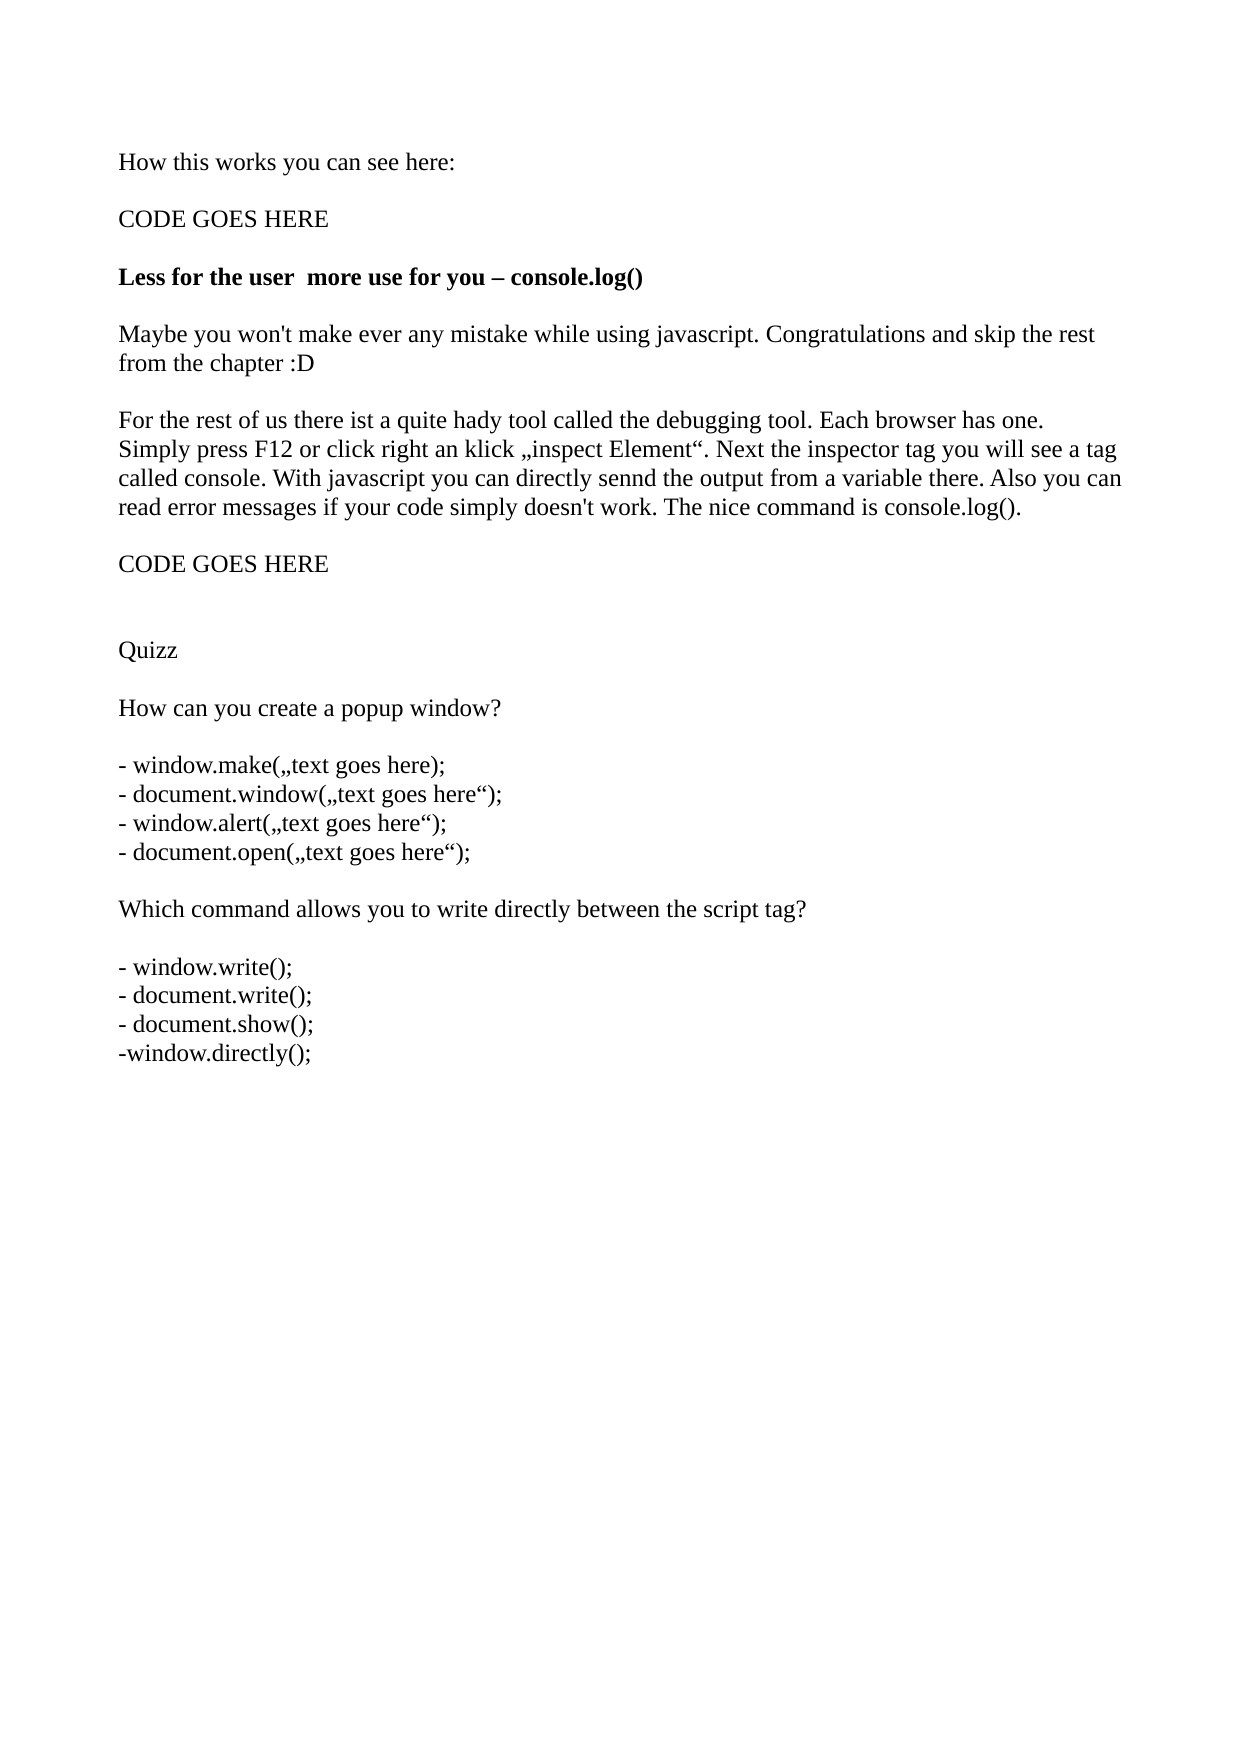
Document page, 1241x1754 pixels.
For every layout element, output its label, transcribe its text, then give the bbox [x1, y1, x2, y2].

text - document.open(„text goes here“); [118, 837, 1122, 866]
text - window.make(„text goes here); [118, 751, 1122, 779]
text How can you create a popup window? [118, 693, 1122, 722]
text Maybe you won't make ever any mistake while using javascript. Congratulations and skip the rest from the chapter :D [118, 319, 1122, 377]
text CODE GOES HERE [118, 204, 1122, 233]
text - document.show(); [118, 1009, 1122, 1038]
text - window.alert(„text goes here“); [118, 808, 1122, 837]
text How this works you can see here: [118, 147, 1122, 176]
text - document.window(„text goes here“); [118, 779, 1122, 808]
text For the rest of us there ist a quite hady tool called the debugging tool. Each browser has one. Simply press F12 or click right an klick „inspect Element“. Next the inspector tag you will see a tag called console. With javascript you can directly sennd the output from a variable there. Also you can read error messages if your code simply doesn't work. The nice command is console.log(). [118, 406, 1122, 521]
text - document.write(); [118, 981, 1122, 1009]
text Quizz [118, 636, 1122, 664]
text - window.write(); [118, 952, 1122, 981]
text Less for the user more use for you – console.log() [118, 262, 1122, 291]
text Which command allows you to write directly between the script tag? [118, 894, 1122, 923]
text CODE GOES HERE [118, 549, 1122, 578]
text -window.directly(); [118, 1038, 1122, 1067]
